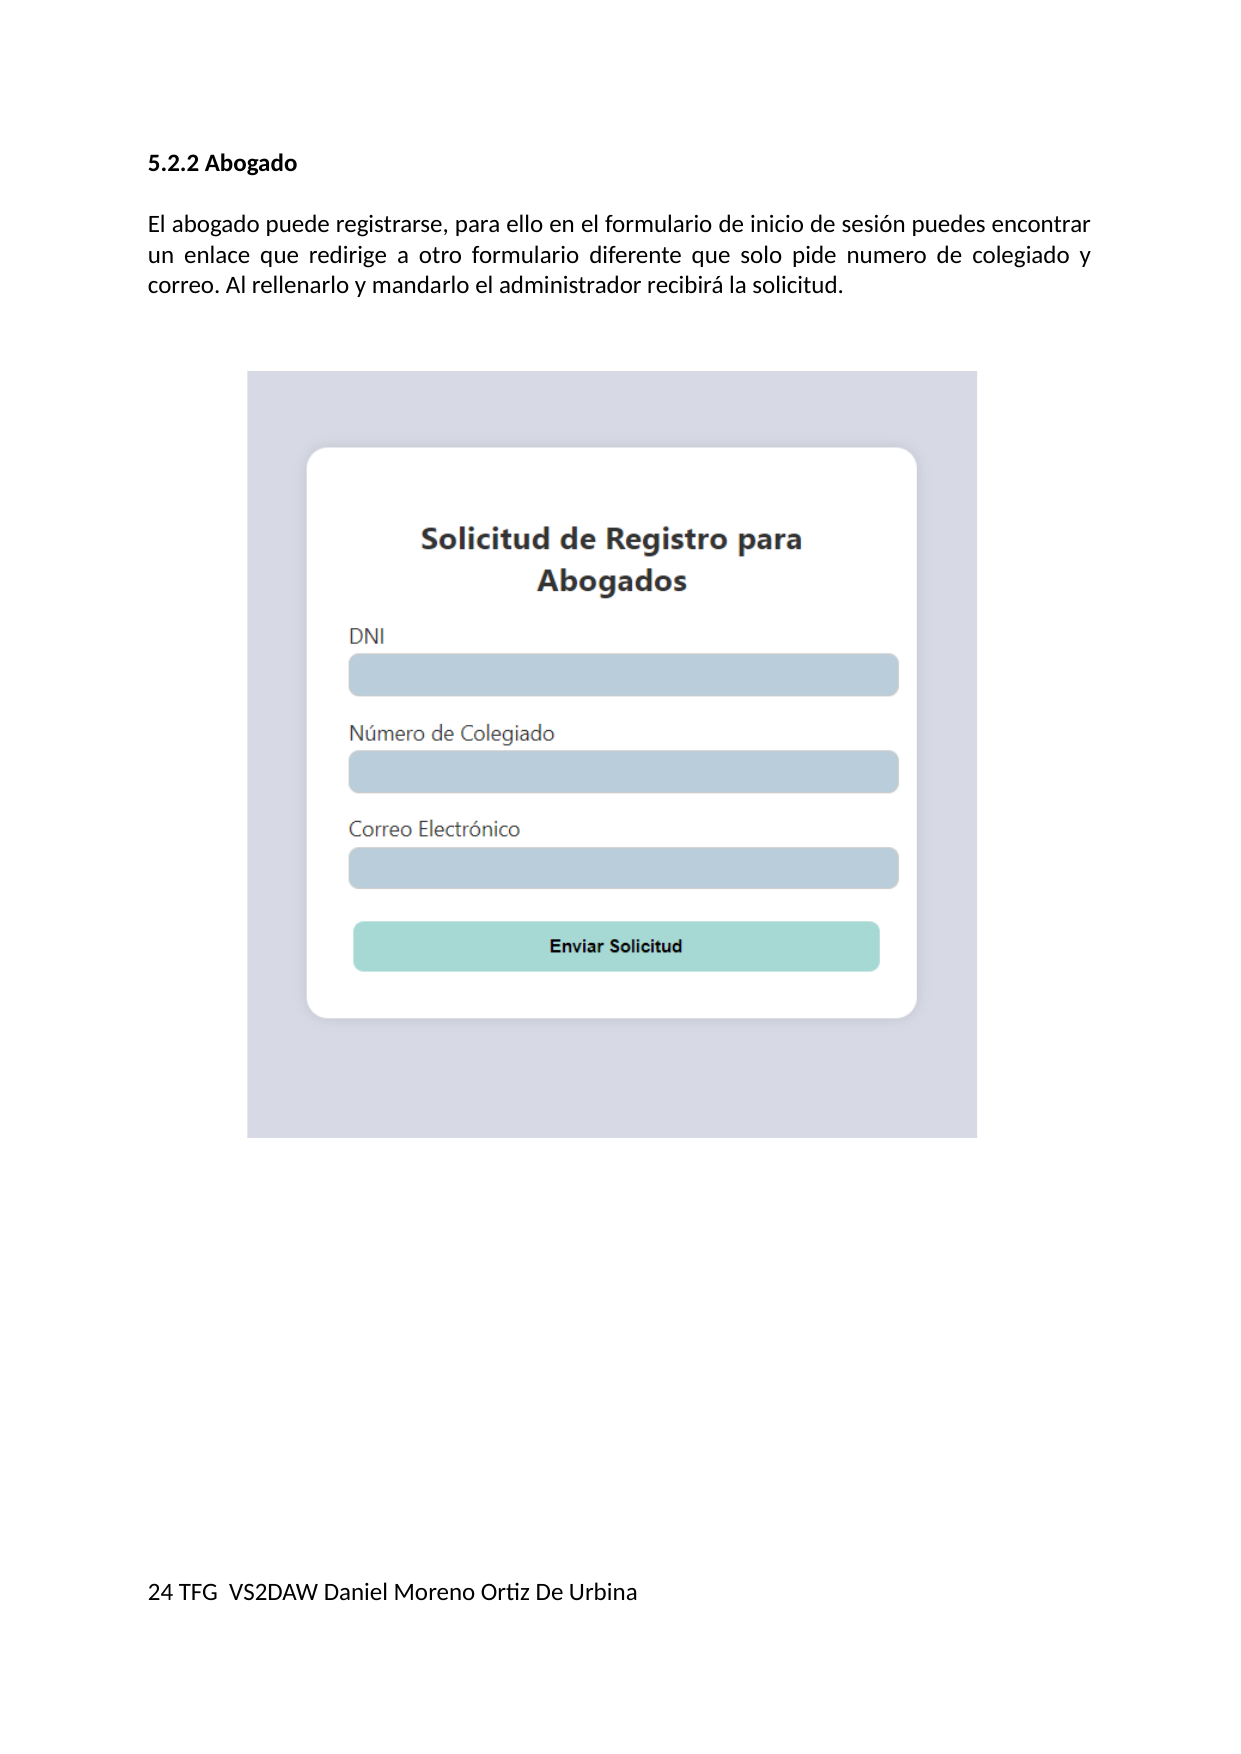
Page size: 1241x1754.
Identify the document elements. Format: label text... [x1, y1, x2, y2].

text 5.2.2 Abogado [148, 148, 1093, 178]
picture [247, 371, 978, 1138]
text El abogado puede registrarse, para ello en el formulario de inicio de sesión puedes encontrar un enlace que redirige a otro formulario diferente que solo pide numero de colegiado y correo. Al rellenarlo y mandarlo el administrador recibirá la solicitud. [148, 209, 1093, 300]
